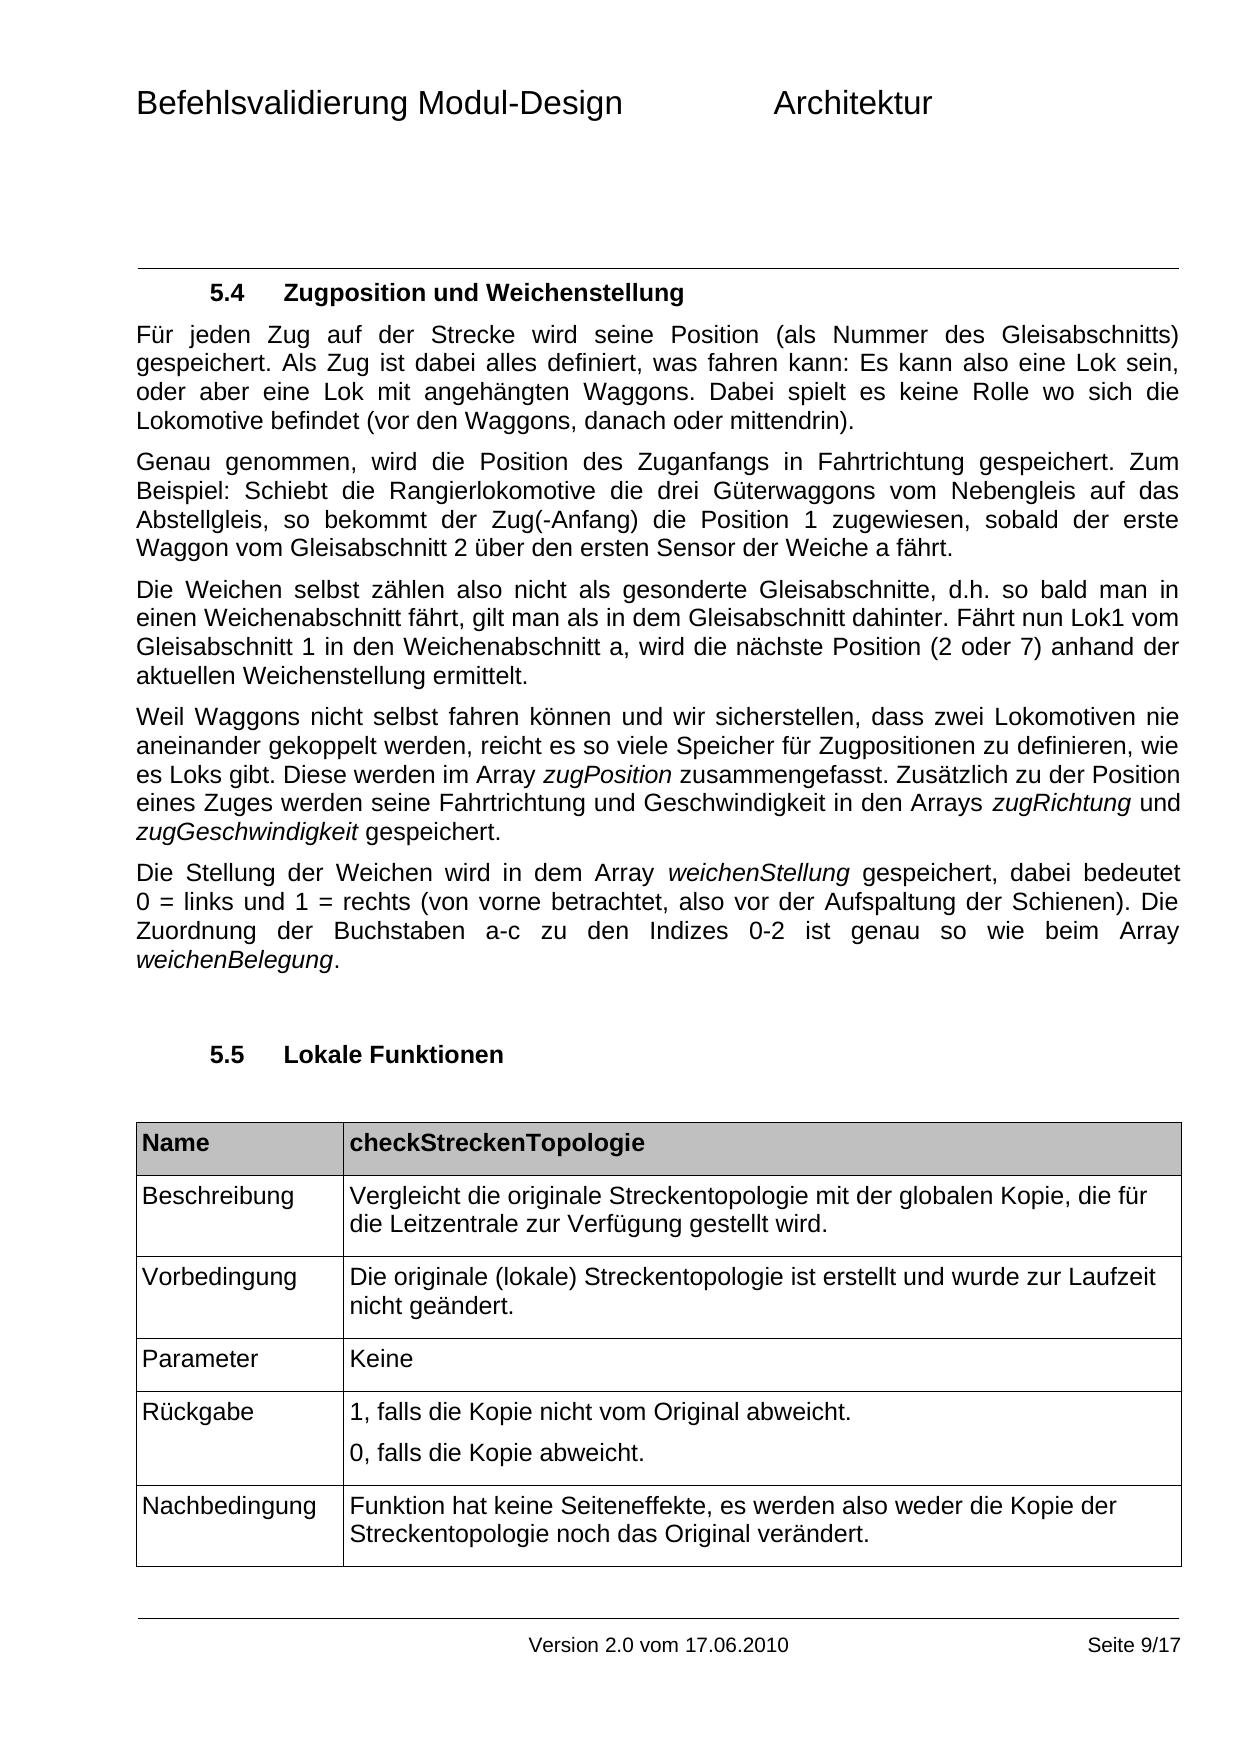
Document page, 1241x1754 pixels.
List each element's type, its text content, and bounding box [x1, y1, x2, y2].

table_cell Nachbedingung [137, 1486, 343, 1566]
table_cell Rückgabe [137, 1392, 343, 1485]
text Die Stellung der Weichen wird in dem Array weichenStellung gespeichert, dabei bedeutet 0 = links und 1 = rechts (von vorne betrachtet, also vor der Aufspaltung der Schienen). Die Zuordnung der Buchstaben a-c zu den Indizes 0-2 ist genau so wie beim Array weichenBelegung. [136, 858, 1181, 973]
subtitle Lokale Funktionen [209, 1039, 1181, 1068]
table_header Name [137, 1123, 343, 1175]
table_cell Parameter [137, 1339, 343, 1391]
text Weil Waggons nicht selbst fahren können und wir sicherstellen, dass zwei Lokomotiven nie aneinander gekoppelt werden, reicht es so viele Speicher für Zugpositionen zu definieren, wie es Loks gibt. Diese werden im Array zugPosition zusammengefasst. Zusätzlich zu der Position eines Zuges werden seine Fahrtrichtung und Geschwindigkeit in den Arrays zugRichtung und zugGeschwindigkeit gespeichert. [136, 702, 1181, 846]
subtitle Zugposition und Weichenstellung [209, 289, 1181, 307]
table_cell Beschreibung [137, 1176, 343, 1256]
text Für jeden Zug auf der Strecke wird seine Position (als Nummer des Gleisabschnitts) gespeichert. Als Zug ist dabei alles definiert, was fahren kann: Es kann also eine Lok sein, oder aber eine Lok mit angehängten Waggons. Dabei spielt es keine Rolle wo sich die Lokomotive befindet (vor den Waggons, danach oder mittendrin). [136, 319, 1181, 434]
table_cell Vergleicht die originale Streckentopologie mit der globalen Kopie, die für die Leitzentrale zur Verfügung gestellt wird. [344, 1176, 1181, 1256]
text Die Weichen selbst zählen also nicht als gesonderte Gleisabschnitte, d.h. so bald man in einen Weichenabschnitt fährt, gilt man als in dem Gleisabschnitt dahinter. Fährt nun Lok1 vom Gleisabschnitt 1 in den Weichenabschnitt a, wird die nächste Position (2 oder 7) anhand der aktuellen Weichenstellung ermittelt. [136, 574, 1181, 689]
table_cell Die originale (lokale) Streckentopologie ist erstellt und wurde zur Laufzeit nicht geändert. [344, 1257, 1181, 1338]
table_header checkStreckenTopologie [344, 1123, 1181, 1175]
table_cell Keine [344, 1339, 1181, 1391]
table_cell 1, falls die Kopie nicht vom Original abweicht. 0, falls die Kopie abweicht. [344, 1392, 1181, 1485]
table_cell Funktion hat keine Seiteneffekte, es werden also weder die Kopie der Streckentopologie noch das Original verändert. [344, 1486, 1181, 1566]
table_cell Vorbedingung [137, 1257, 343, 1338]
text Genau genommen, wird die Position des Zuganfangs in Fahrtrichtung gespeichert. Zum Beispiel: Schiebt die Rangierlokomotive die drei Güterwaggons vom Nebengleis auf das Abstellgleis, so bekommt der Zug(-Anfang) die Position 1 zugewiesen, sobald der erste Waggon vom Gleisabschnitt 2 über den ersten Sensor der Weiche a fährt. [136, 447, 1181, 562]
